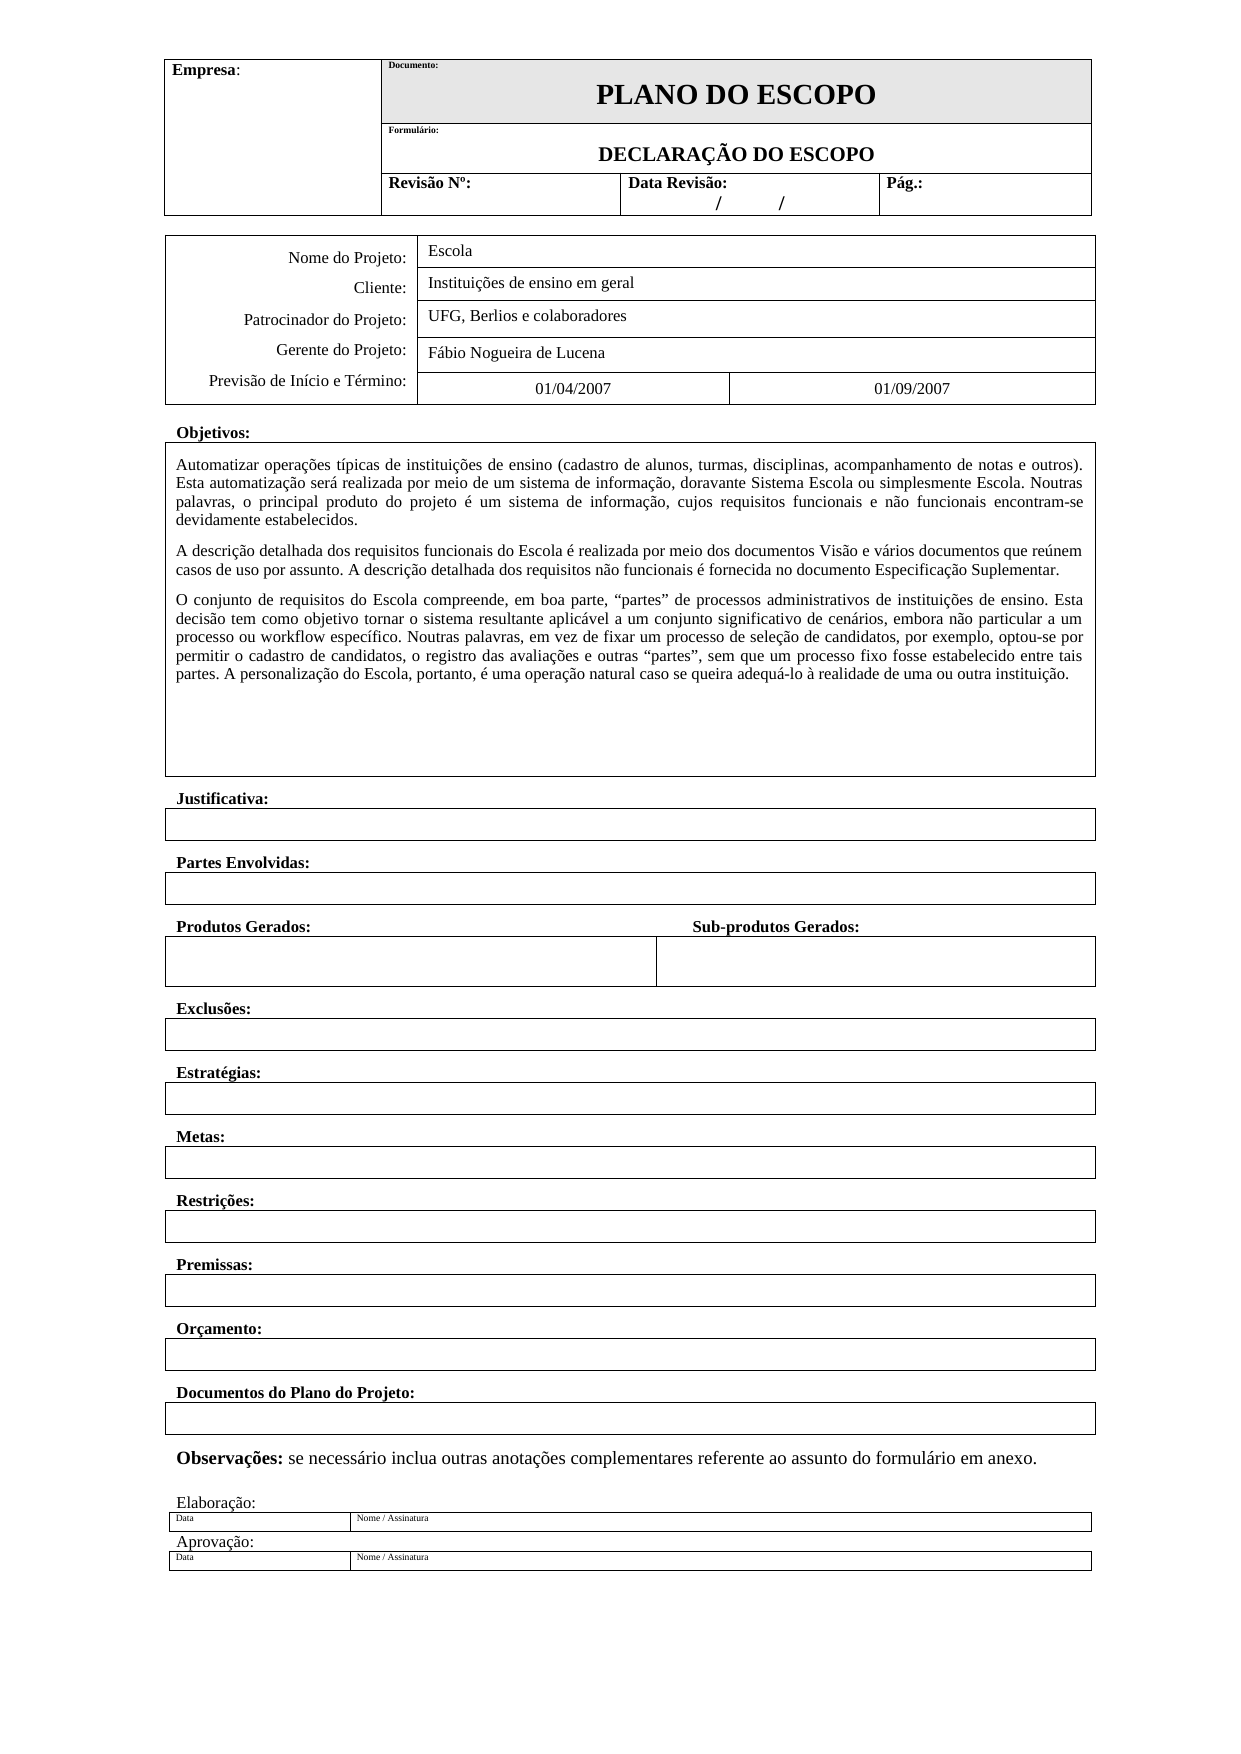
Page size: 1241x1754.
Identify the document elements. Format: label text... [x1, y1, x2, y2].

table_header Escola [418, 236, 1095, 267]
table_header Data [170, 1513, 350, 1531]
text Elaboração: [176, 1493, 1063, 1512]
table_header [166, 873, 1095, 904]
table_cell 01/04/2007 [418, 373, 729, 404]
table_cell Instituições de ensino em geral [418, 268, 1095, 299]
table_header Empresa: [165, 60, 381, 215]
text Estratégias: [176, 1064, 1063, 1082]
table_header [166, 1019, 1095, 1050]
text Partes Envolvidas: [176, 853, 1063, 872]
text Aprovação: [176, 1532, 1063, 1551]
table_header [166, 809, 1095, 840]
table_header [166, 1147, 1095, 1178]
table_header [166, 1083, 1095, 1114]
table_header Data [170, 1552, 350, 1570]
table_header [166, 1275, 1095, 1306]
table_header [166, 937, 656, 986]
text Produtos Gerados: Sub-produtos Gerados: [176, 917, 1063, 936]
text Exclusões: [176, 1000, 1063, 1018]
table_cell Pág.: [880, 174, 1091, 215]
table_cell Revisão Nº: [382, 174, 620, 215]
table_cell Formulário: DECLARAÇÃO DO ESCOPO [382, 124, 1091, 172]
text Observações: se necessário inclua outras anotações complementares referente ao assunto do formulário em anexo. [176, 1447, 1063, 1468]
table_header Nome / Assinatura [351, 1513, 1091, 1531]
table_header Automatizar operações típicas de instituições de ensino (cadastro de alunos, turmas, disciplinas, acompanhamento de notas e outros). Esta automatização será realizada por meio de um sistema de informação, doravante Sistema Escola ou simplesmente Escola. Noutras palavras, o principal produto do projeto é um sistema de informação, cujos requisitos funcionais e não funcionais encontram-se devidamente estabelecidos. A descrição detalhada dos requisitos funcionais do Escola é realizada por meio dos documentos Visão e vários documentos que reúnem casos de uso por assunto. A descrição detalhada dos requisitos não funcionais é fornecida no documento Especificação Suplementar. O conjunto de requisitos do Escola compreende, em boa parte, “partes” de processos administrativos de instituições de ensino. Esta decisão tem como objetivo tornar o sistema resultante aplicável a um conjunto significativo de cenários, embora não particular a um processo ou workflow específico. Noutras palavras, em vez de fixar um processo de seleção de candidatos, por exemplo, optou-se por permitir o cadastro de candidatos, o registro das avaliações e outras “partes”, sem que um processo fixo fosse estabelecido entre tais partes. A personalização do Escola, portanto, é uma operação natural caso se queira adequá-lo à realidade de uma ou outra instituição. [166, 443, 1095, 776]
table_header [657, 937, 1095, 986]
table_header [166, 1339, 1095, 1370]
table_cell Fábio Nogueira de Lucena [418, 338, 1095, 372]
text Metas: [176, 1128, 1063, 1146]
text Objetivos: [176, 423, 1063, 442]
table_cell 01/09/2007 [730, 373, 1095, 404]
table_cell Data Revisão: / / [621, 174, 879, 215]
table_header Nome / Assinatura [351, 1552, 1091, 1570]
table_header [166, 1403, 1095, 1434]
table_cell UFG, Berlios e colaboradores [418, 301, 1095, 337]
text Justificativa: [176, 789, 1063, 808]
text Documentos do Plano do Projeto: [176, 1383, 1063, 1402]
table_header Nome do Projeto: Cliente: Patrocinador do Projeto: Gerente do Projeto: Previsão de Início e Término: [166, 236, 417, 404]
table_header [166, 1211, 1095, 1242]
text Restrições: [176, 1192, 1063, 1210]
text Premissas: [176, 1256, 1063, 1274]
table_header Documento: PLANO DO ESCOPO [382, 60, 1091, 123]
text Orçamento: [176, 1319, 1063, 1338]
